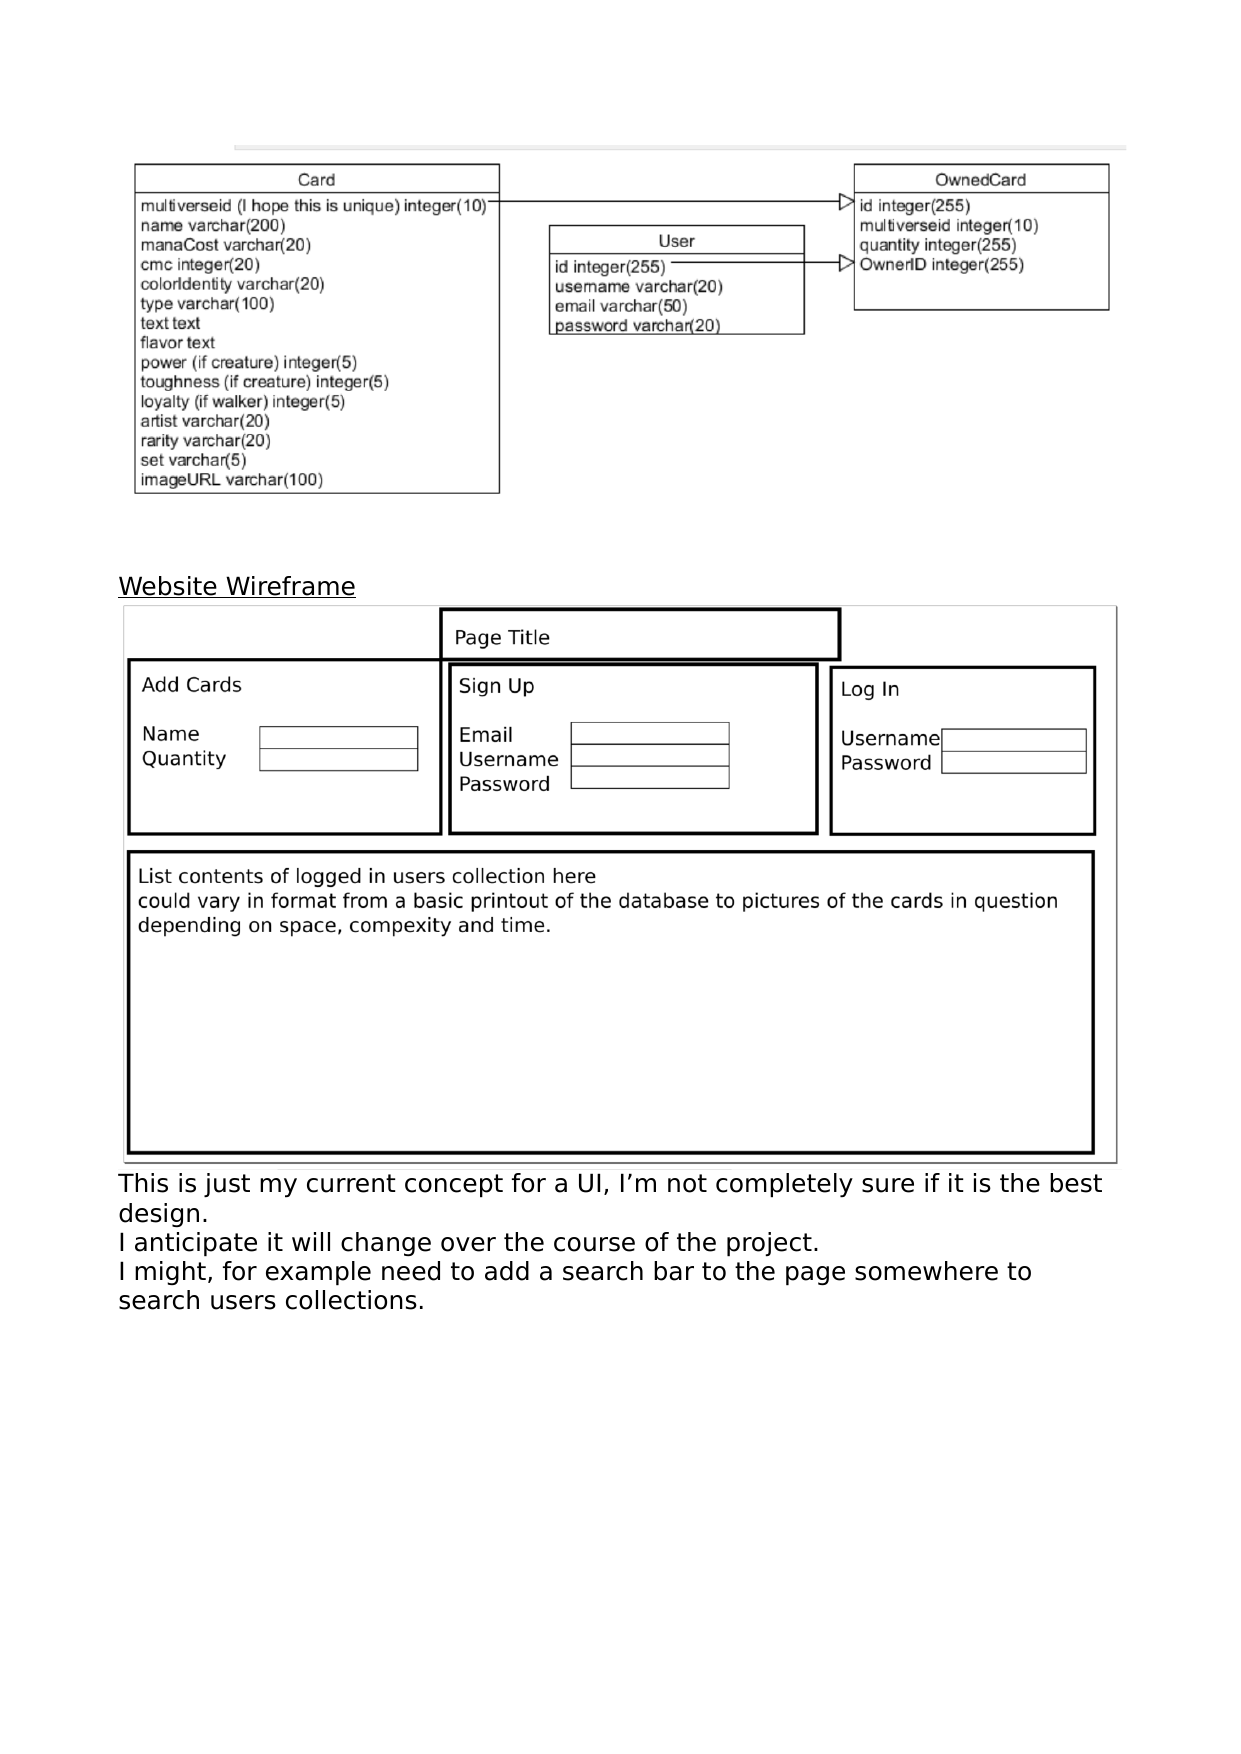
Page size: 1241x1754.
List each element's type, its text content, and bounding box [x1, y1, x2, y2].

text I anticipate it will change over the course of the project. [118, 1228, 1122, 1257]
text This is just my current concept for a UI, I’m not completely sure if it is the best design. [118, 1170, 1122, 1228]
picture [122, 145, 1127, 514]
text I might, for example need to add a search bar to the page somewhere to search users collections. [118, 1257, 1122, 1316]
picture [118, 601, 1123, 1170]
text Website Wireframe [118, 572, 1122, 601]
